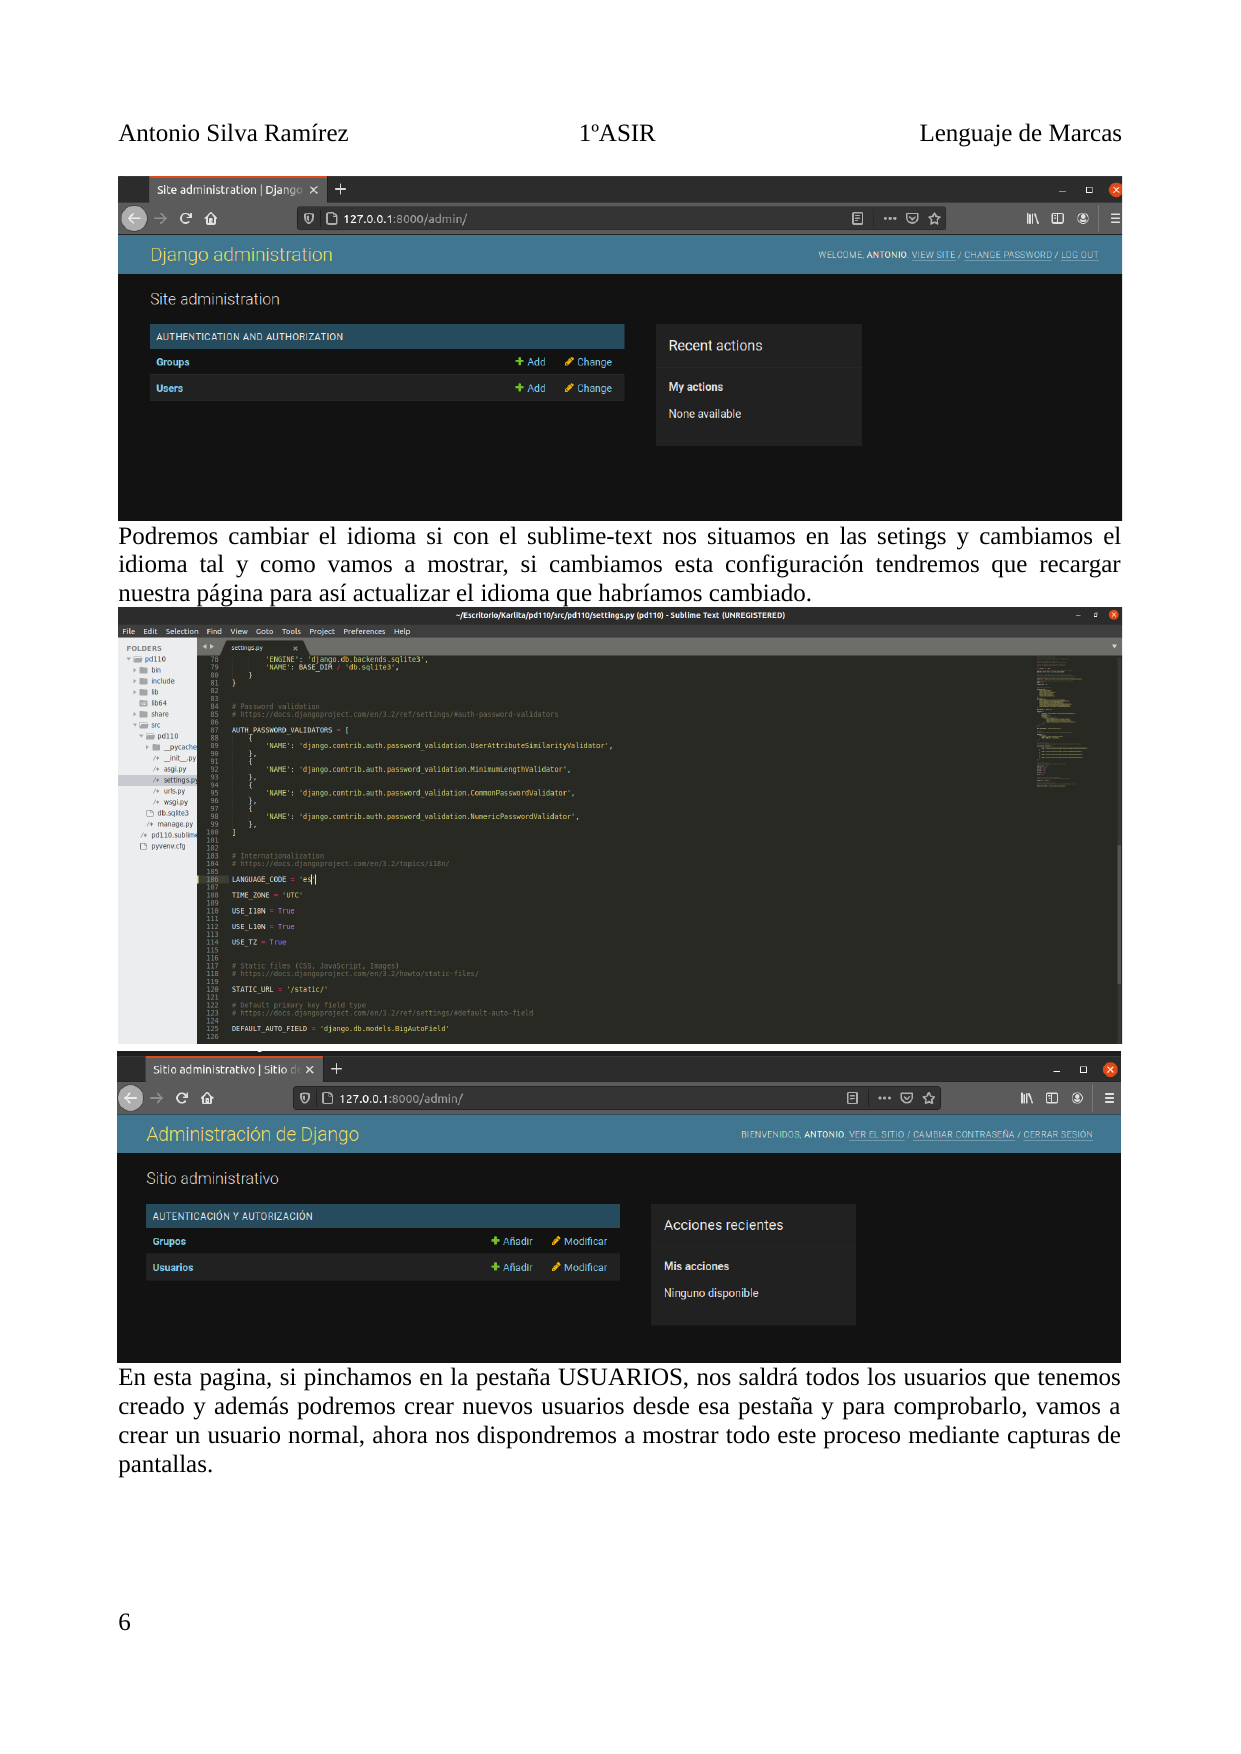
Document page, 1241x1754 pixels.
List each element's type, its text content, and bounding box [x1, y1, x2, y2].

text En esta pagina, si pinchamos en la pestaña USUARIOS, nos saldrá todos los usuarios que tenemos creado y además podremos crear nuevos usuarios desde esa pestaña y para comprobarlo, vamos a crear un usuario normal, ahora nos dispondremos a mostrar todo este proceso mediante capturas de pantallas. [118, 1044, 1122, 1477]
picture [118, 607, 1123, 1044]
text Podremos cambiar el idioma si con el sublime-text nos situamos en las setings y cambiamos el idioma tal y como vamos a mostrar, si cambiamos esta configuración tendremos que recargar nuestra página para así actualizar el idioma que habríamos cambiado. [118, 521, 1122, 607]
picture [118, 176, 1123, 521]
picture [117, 1051, 1121, 1363]
